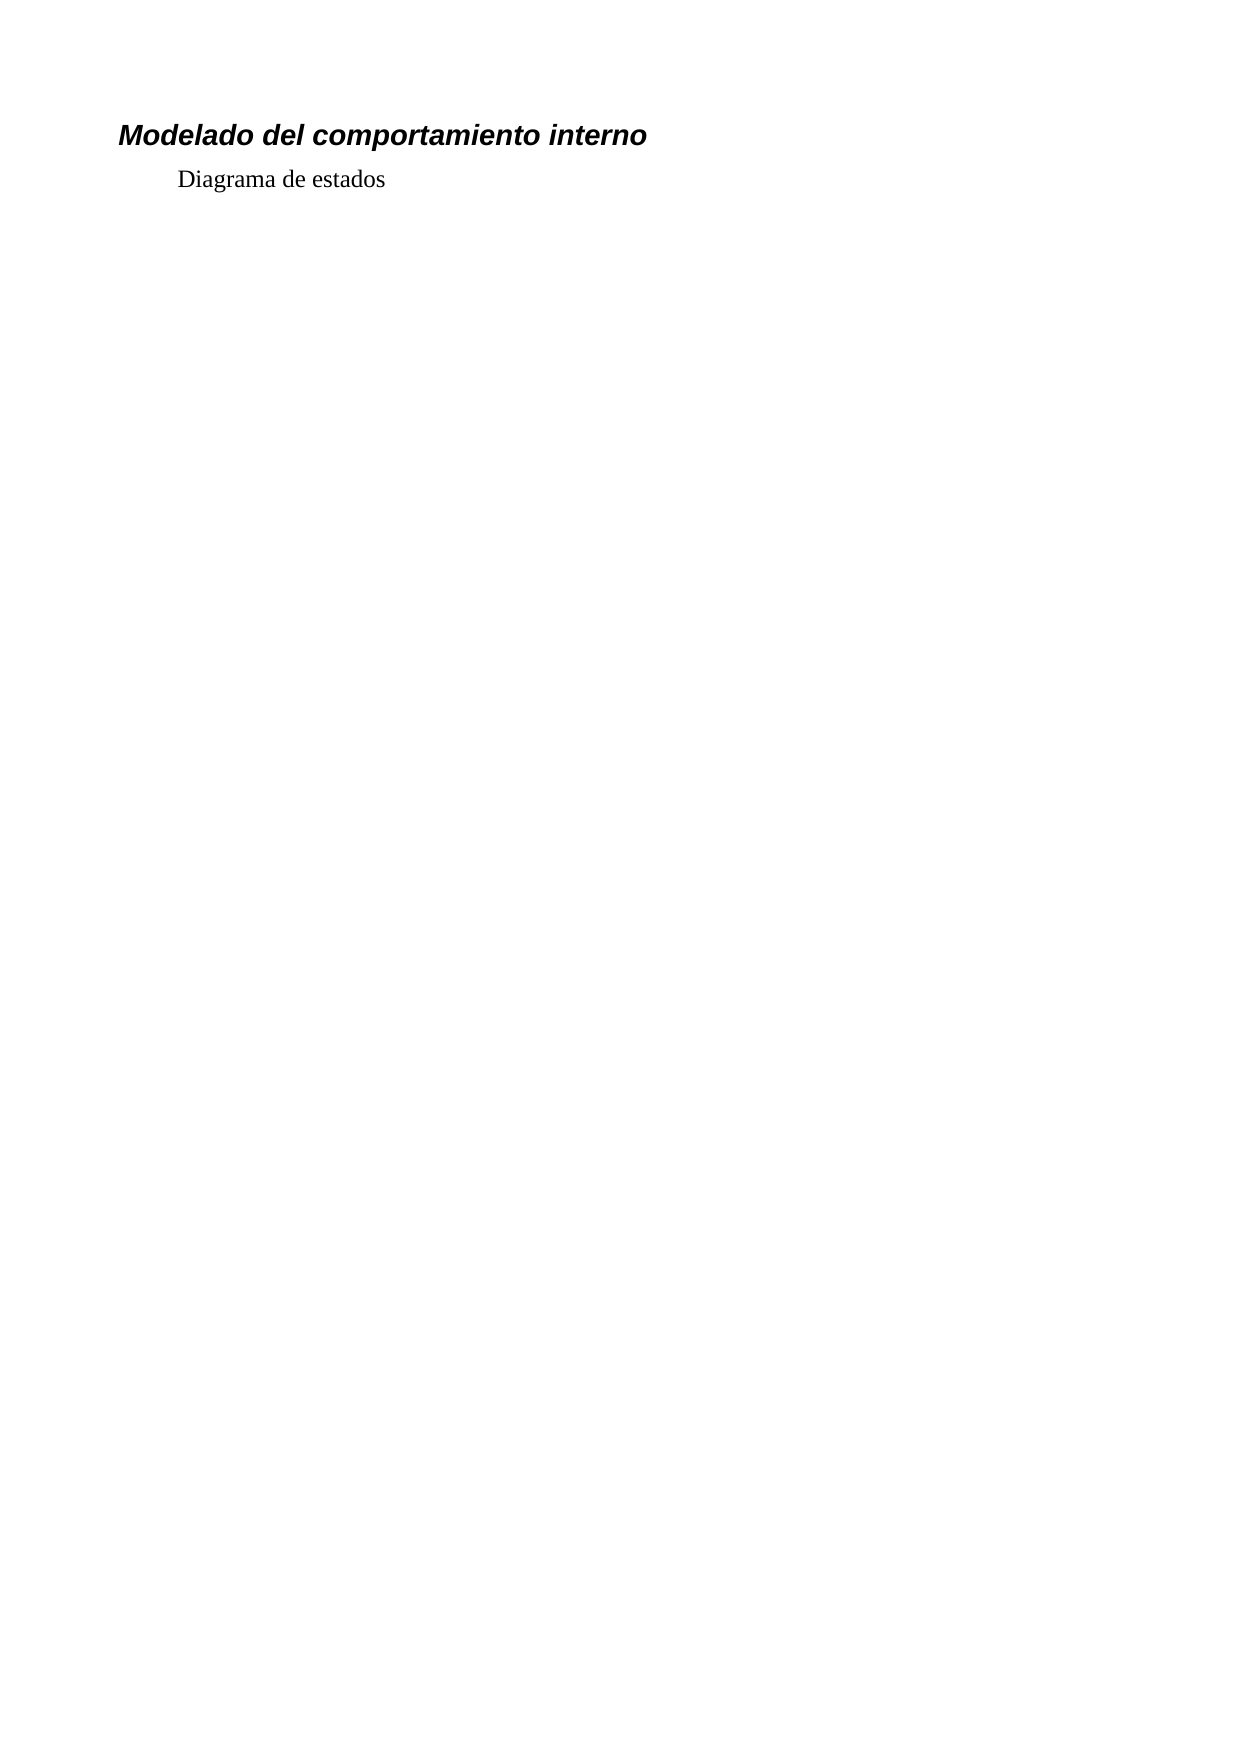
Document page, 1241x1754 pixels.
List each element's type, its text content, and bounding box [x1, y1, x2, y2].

text Diagrama de estados [118, 164, 1122, 193]
subtitle Modelado del comportamiento interno [118, 118, 1122, 152]
